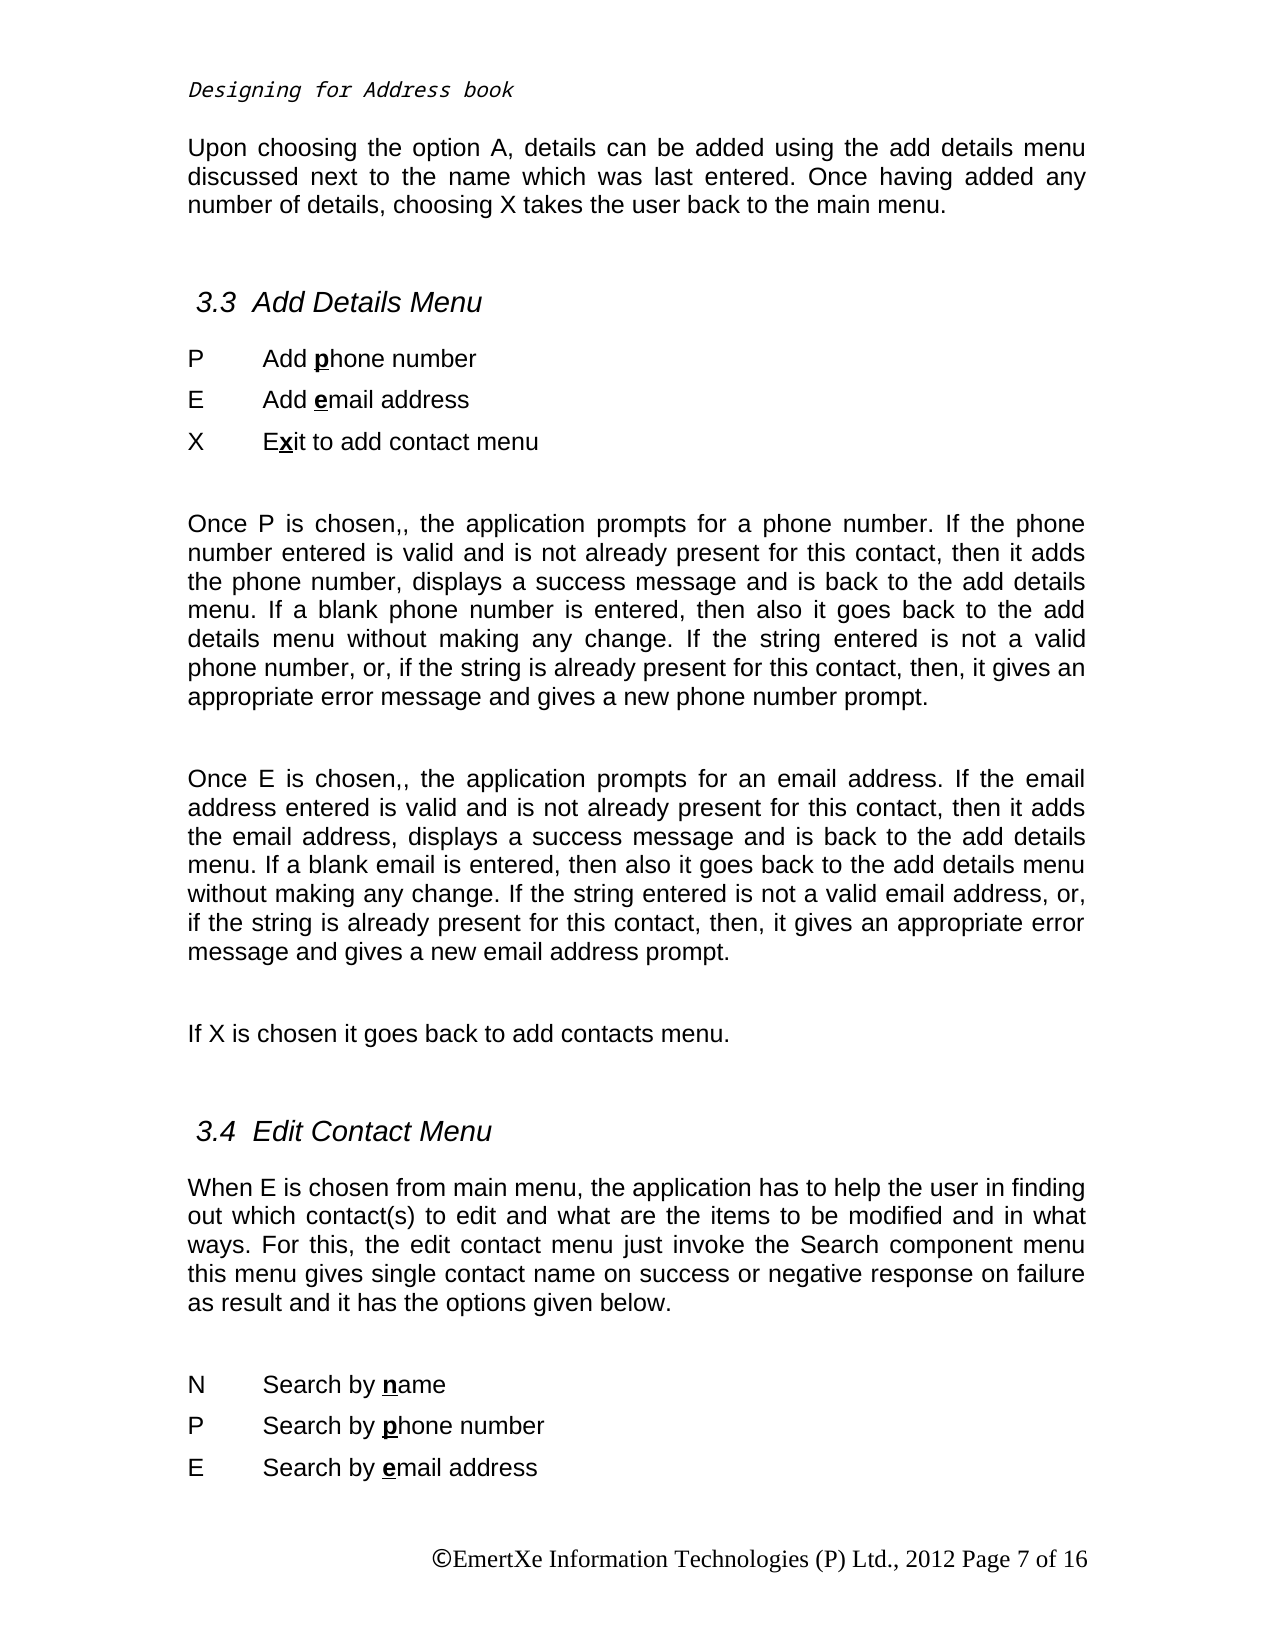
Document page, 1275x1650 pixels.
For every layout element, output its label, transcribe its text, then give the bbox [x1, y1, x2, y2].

text Upon choosing the option A, details can be added using the add details menu discussed next to the name which was last entered. Once having added any number of details, choosing X takes the user back to the main menu. [187, 133, 1087, 219]
subtitle Add Details Menu [187, 285, 1087, 319]
text When E is chosen from main menu, the application has to help the user in finding out which contact(s) to edit and what are the items to be modified and in what ways. For this, the edit contact menu just invoke the Search component menu this menu gives single contact name on success or negative response on failure as result and it has the options given below. [187, 1172, 1087, 1316]
text P Search by phone number [187, 1411, 1087, 1440]
text If X is chosen it goes back to add contacts menu. [187, 1019, 1087, 1048]
text Once E is chosen,, the application prompts for an email address. If the email address entered is valid and is not already present for this contact, then it adds the email address, displays a success message and is back to the add details menu. If a blank email is entered, then also it goes back to the add details menu without making any change. If the string entered is not a valid email address, or, if the string is already present for this contact, then, it gives an appropriate error message and gives a new email address prompt. [187, 764, 1087, 965]
text X Exit to add contact menu [187, 426, 1087, 455]
subtitle Edit Contact Menu [187, 1114, 1087, 1147]
text E Search by email address [187, 1452, 1087, 1481]
text Once P is chosen,, the application prompts for a phone number. If the phone number entered is valid and is not already present for this contact, then it adds the phone number, displays a success message and is back to the add details menu. If a blank phone number is entered, then also it goes back to the add details menu without making any change. If the string entered is not a valid phone number, or, if the string is already present for this contact, then, it gives an appropriate error message and gives a new phone number prompt. [187, 509, 1087, 710]
text E Add email address [187, 385, 1087, 414]
text N Search by name [187, 1370, 1087, 1399]
text P Add phone number [187, 344, 1087, 373]
